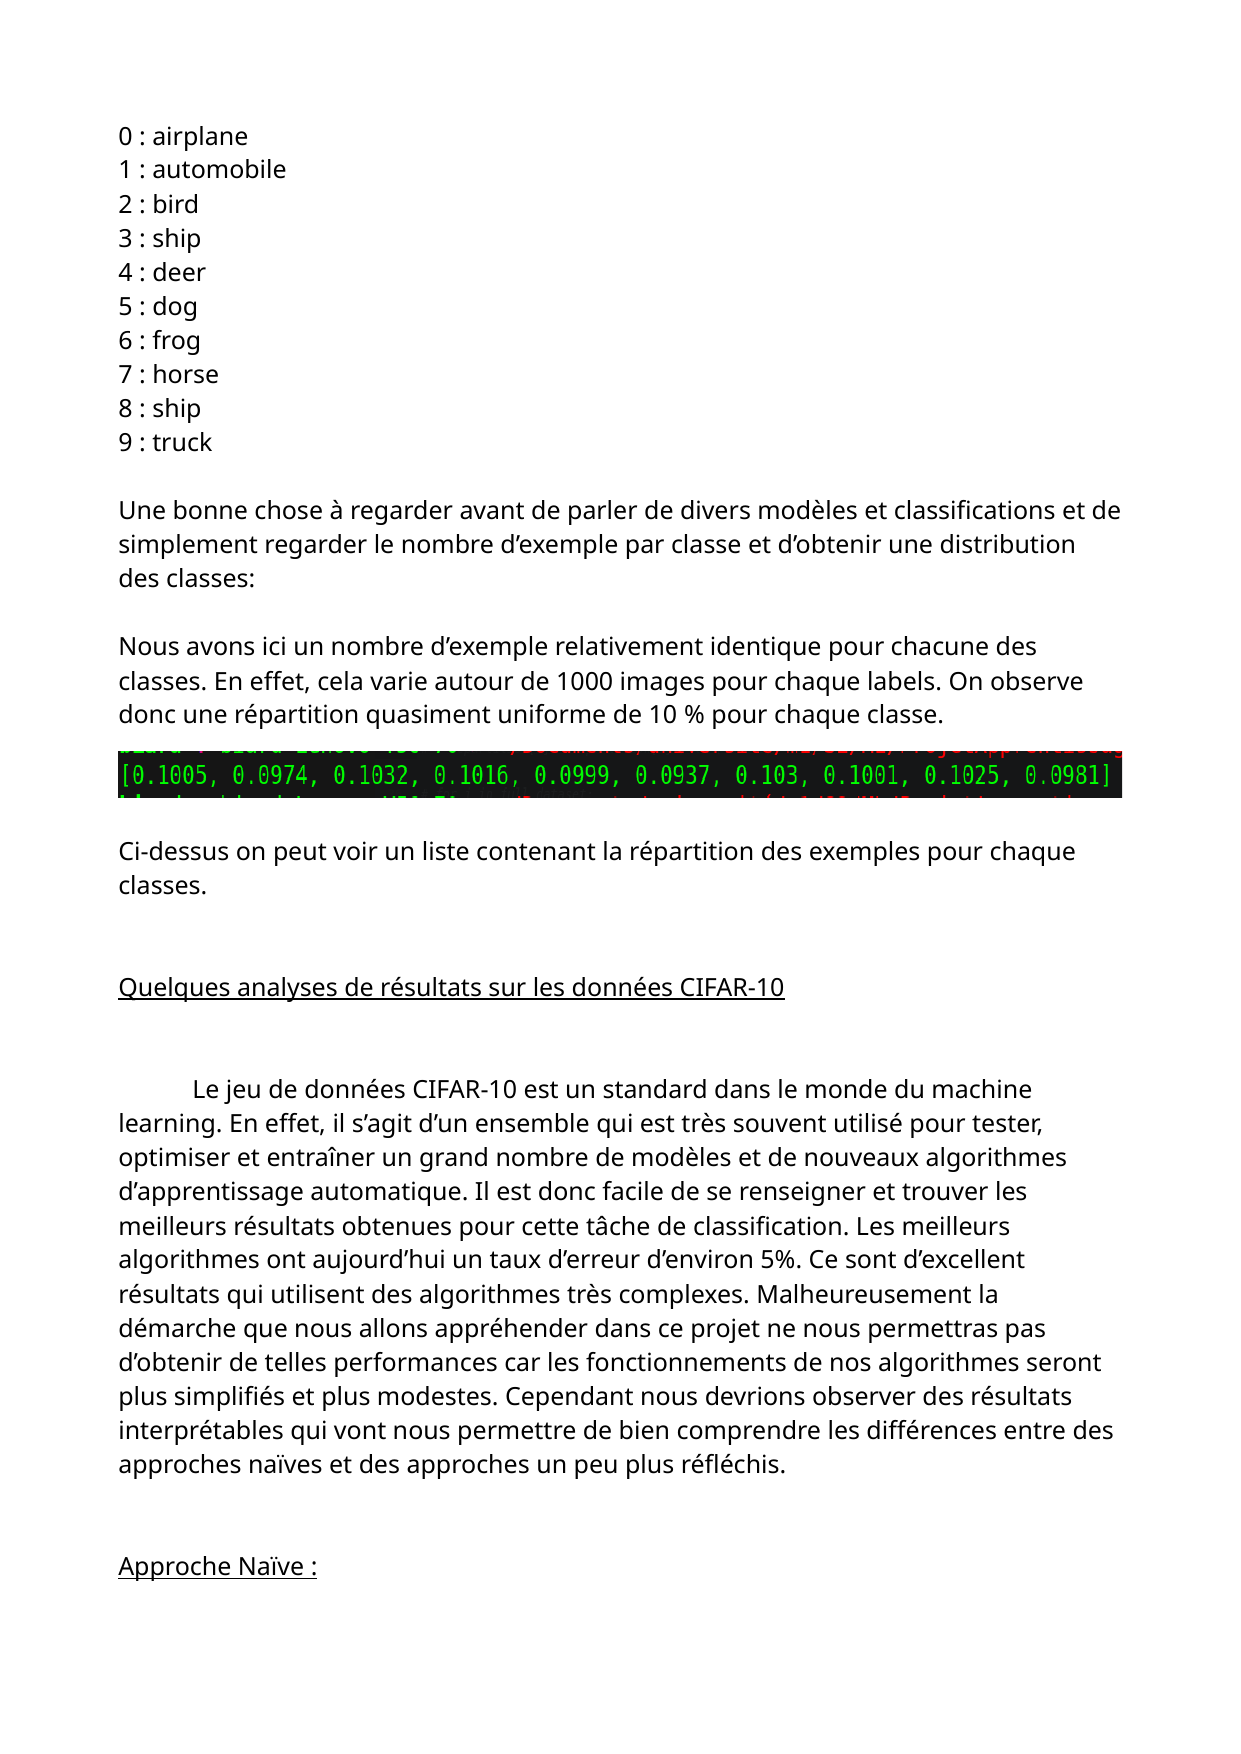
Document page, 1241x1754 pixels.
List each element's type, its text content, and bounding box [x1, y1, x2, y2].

text Une bonne chose à regarder avant de parler de divers modèles et classifications et de simplement regarder le nombre d’exemple par classe et d’obtenir une distribution des classes: [118, 493, 1122, 595]
text 7 : horse [118, 357, 1122, 391]
text Le jeu de données CIFAR-10 est un standard dans le monde du machine learning. En effet, il s’agit d’un ensemble qui est très souvent utilisé pour tester, optimiser et entraîner un grand nombre de modèles et de nouveaux algorithmes d’apprentissage automatique. Il est donc facile de se renseigner et trouver les meilleurs résultats obtenues pour cette tâche de classification. Les meilleurs algorithmes ont aujourd’hui un taux d’erreur d’environ 5%. Ce sont d’excellent résultats qui utilisent des algorithmes très complexes. Malheureusement la démarche que nous allons appréhender dans ce projet ne nous permettras pas d’obtenir de telles performances car les fonctionnements de nos algorithmes seront plus simplifiés et plus modestes. Cependant nous devrions observer des résultats interprétables qui vont nous permettre de bien comprendre les différences entre des approches naïves et des approches un peu plus réfléchis. [118, 1072, 1122, 1481]
text 0 : airplane [118, 118, 1122, 152]
text Nous avons ici un nombre d’exemple relativement identique pour chacune des classes. En effet, cela varie autour de 1000 images pour chaque labels. On observe donc une répartition quasiment uniforme de 10 % pour chaque classe. [118, 629, 1122, 731]
text 8 : ship [118, 391, 1122, 425]
text Quelques analyses de résultats sur les données CIFAR-10 [118, 970, 1122, 1004]
text 3 : ship [118, 220, 1122, 254]
text 9 : truck [118, 425, 1122, 459]
text 1 : automobile [118, 152, 1122, 186]
text 5 : dog [118, 288, 1122, 322]
text Ci-dessus on peut voir un liste contenant la répartition des exemples pour chaque classes. [118, 833, 1122, 902]
text 2 : bird [118, 186, 1122, 220]
text Approche Naïve : [118, 1549, 1122, 1583]
picture [118, 751, 1123, 798]
text 6 : frog [118, 322, 1122, 357]
text 4 : deer [118, 254, 1122, 288]
